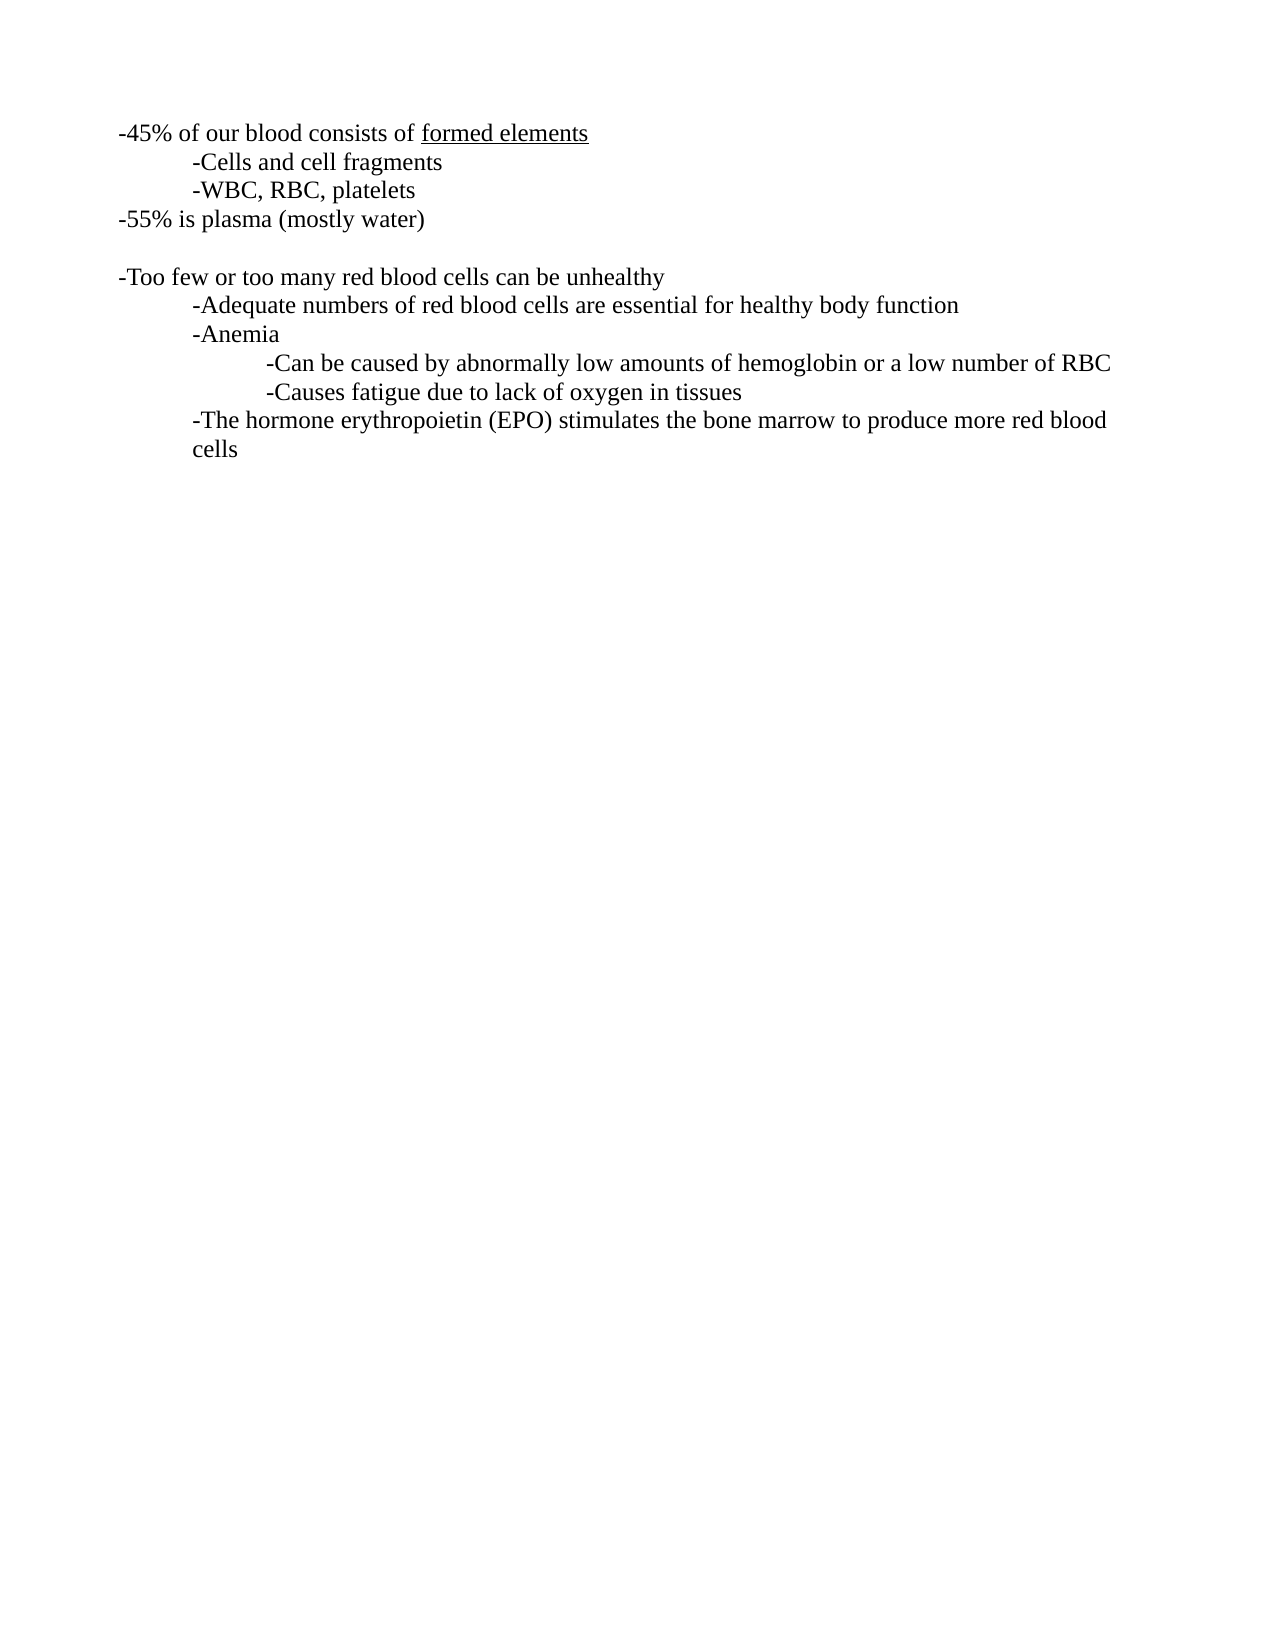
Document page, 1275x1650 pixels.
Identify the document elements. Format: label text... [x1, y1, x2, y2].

text -WBC, RBC, platelets [118, 176, 1157, 204]
text -55% is plasma (mostly water) [118, 204, 1157, 233]
text -Can be caused by abnormally low amounts of hemoglobin or a low number of RBC [118, 348, 1157, 377]
text -Too few or too many red blood cells can be unhealthy [118, 262, 1157, 291]
text -The hormone erythropoietin (EPO) stimulates the bone marrow to produce more red blood cells [118, 406, 1157, 463]
text -45% of our blood consists of formed elements [118, 118, 1157, 147]
text -Causes fatigue due to lack of oxygen in tissues [118, 377, 1157, 406]
text -Adequate numbers of red blood cells are essential for healthy body function [118, 291, 1157, 319]
text -Cells and cell fragments [118, 147, 1157, 176]
text -Anemia [118, 319, 1157, 348]
